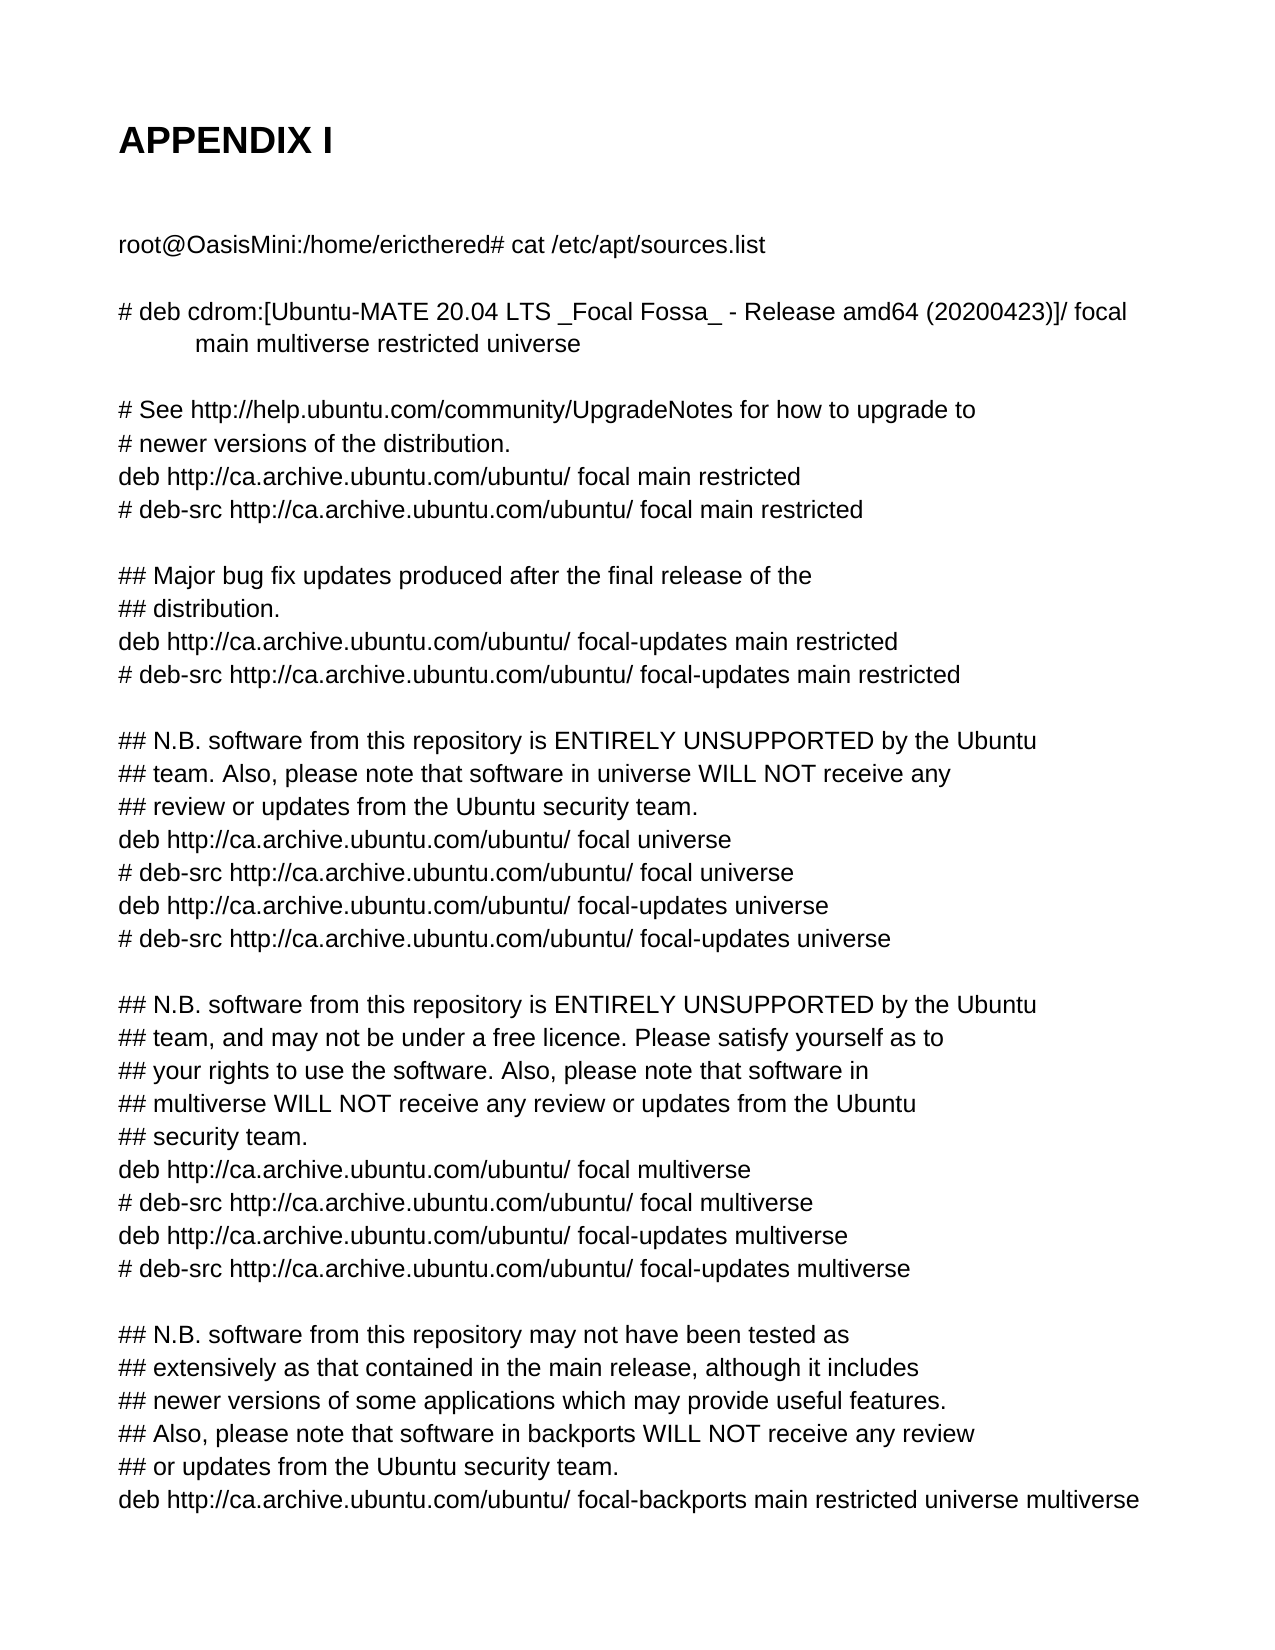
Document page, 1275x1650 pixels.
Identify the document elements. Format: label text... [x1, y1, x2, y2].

text ## security team. [118, 1122, 1157, 1151]
text # deb-src http://ca.archive.ubuntu.com/ubuntu/ focal multiverse [118, 1188, 1157, 1217]
text deb http://ca.archive.ubuntu.com/ubuntu/ focal universe [118, 825, 1157, 853]
text ## distribution. [118, 594, 1157, 622]
text ## team, and may not be under a free licence. Please satisfy yourself as to [118, 1023, 1157, 1052]
text ## N.B. software from this repository is ENTIRELY UNSUPPORTED by the Ubuntu [118, 990, 1157, 1019]
text deb http://ca.archive.ubuntu.com/ubuntu/ focal-updates multiverse [118, 1221, 1157, 1250]
text ## newer versions of some applications which may provide useful features. [118, 1386, 1157, 1415]
text # deb-src http://ca.archive.ubuntu.com/ubuntu/ focal universe [118, 858, 1157, 887]
text # deb-src http://ca.archive.ubuntu.com/ubuntu/ focal-updates main restricted [118, 660, 1157, 688]
text ## multiverse WILL NOT receive any review or updates from the Ubuntu [118, 1089, 1157, 1118]
text deb http://ca.archive.ubuntu.com/ubuntu/ focal multiverse [118, 1155, 1157, 1184]
text ## Major bug fix updates produced after the final release of the [118, 561, 1157, 589]
text deb http://ca.archive.ubuntu.com/ubuntu/ focal-backports main restricted universe multiverse [118, 1485, 1157, 1514]
text ## N.B. software from this repository is ENTIRELY UNSUPPORTED by the Ubuntu [118, 726, 1157, 754]
text ## or updates from the Ubuntu security team. [118, 1452, 1157, 1481]
text ## N.B. software from this repository may not have been tested as [118, 1320, 1157, 1349]
text deb http://ca.archive.ubuntu.com/ubuntu/ focal-updates main restricted [118, 627, 1157, 655]
text deb http://ca.archive.ubuntu.com/ubuntu/ focal main restricted [118, 462, 1157, 490]
text APPENDIX I [118, 118, 1157, 162]
text ## extensively as that contained in the main release, although it includes [118, 1353, 1157, 1382]
text ## team. Also, please note that software in universe WILL NOT receive any [118, 759, 1157, 787]
text root@OasisMini:/home/ericthered# cat /etc/apt/sources.list [118, 230, 1157, 259]
text deb http://ca.archive.ubuntu.com/ubuntu/ focal-updates universe [118, 891, 1157, 919]
text # deb cdrom:[Ubuntu-MATE 20.04 LTS _Focal Fossa_ - Release amd64 (20200423)]/ focal main multiverse restricted universe [118, 296, 1157, 358]
text # See http://help.ubuntu.com/community/UpgradeNotes for how to upgrade to [118, 396, 1157, 424]
text ## review or updates from the Ubuntu security team. [118, 792, 1157, 821]
text # deb-src http://ca.archive.ubuntu.com/ubuntu/ focal-updates universe [118, 924, 1157, 953]
text # deb-src http://ca.archive.ubuntu.com/ubuntu/ focal main restricted [118, 494, 1157, 523]
text ## Also, please note that software in backports WILL NOT receive any review [118, 1419, 1157, 1448]
text # newer versions of the distribution. [118, 428, 1157, 457]
text ## your rights to use the software. Also, please note that software in [118, 1056, 1157, 1085]
text # deb-src http://ca.archive.ubuntu.com/ubuntu/ focal-updates multiverse [118, 1254, 1157, 1283]
